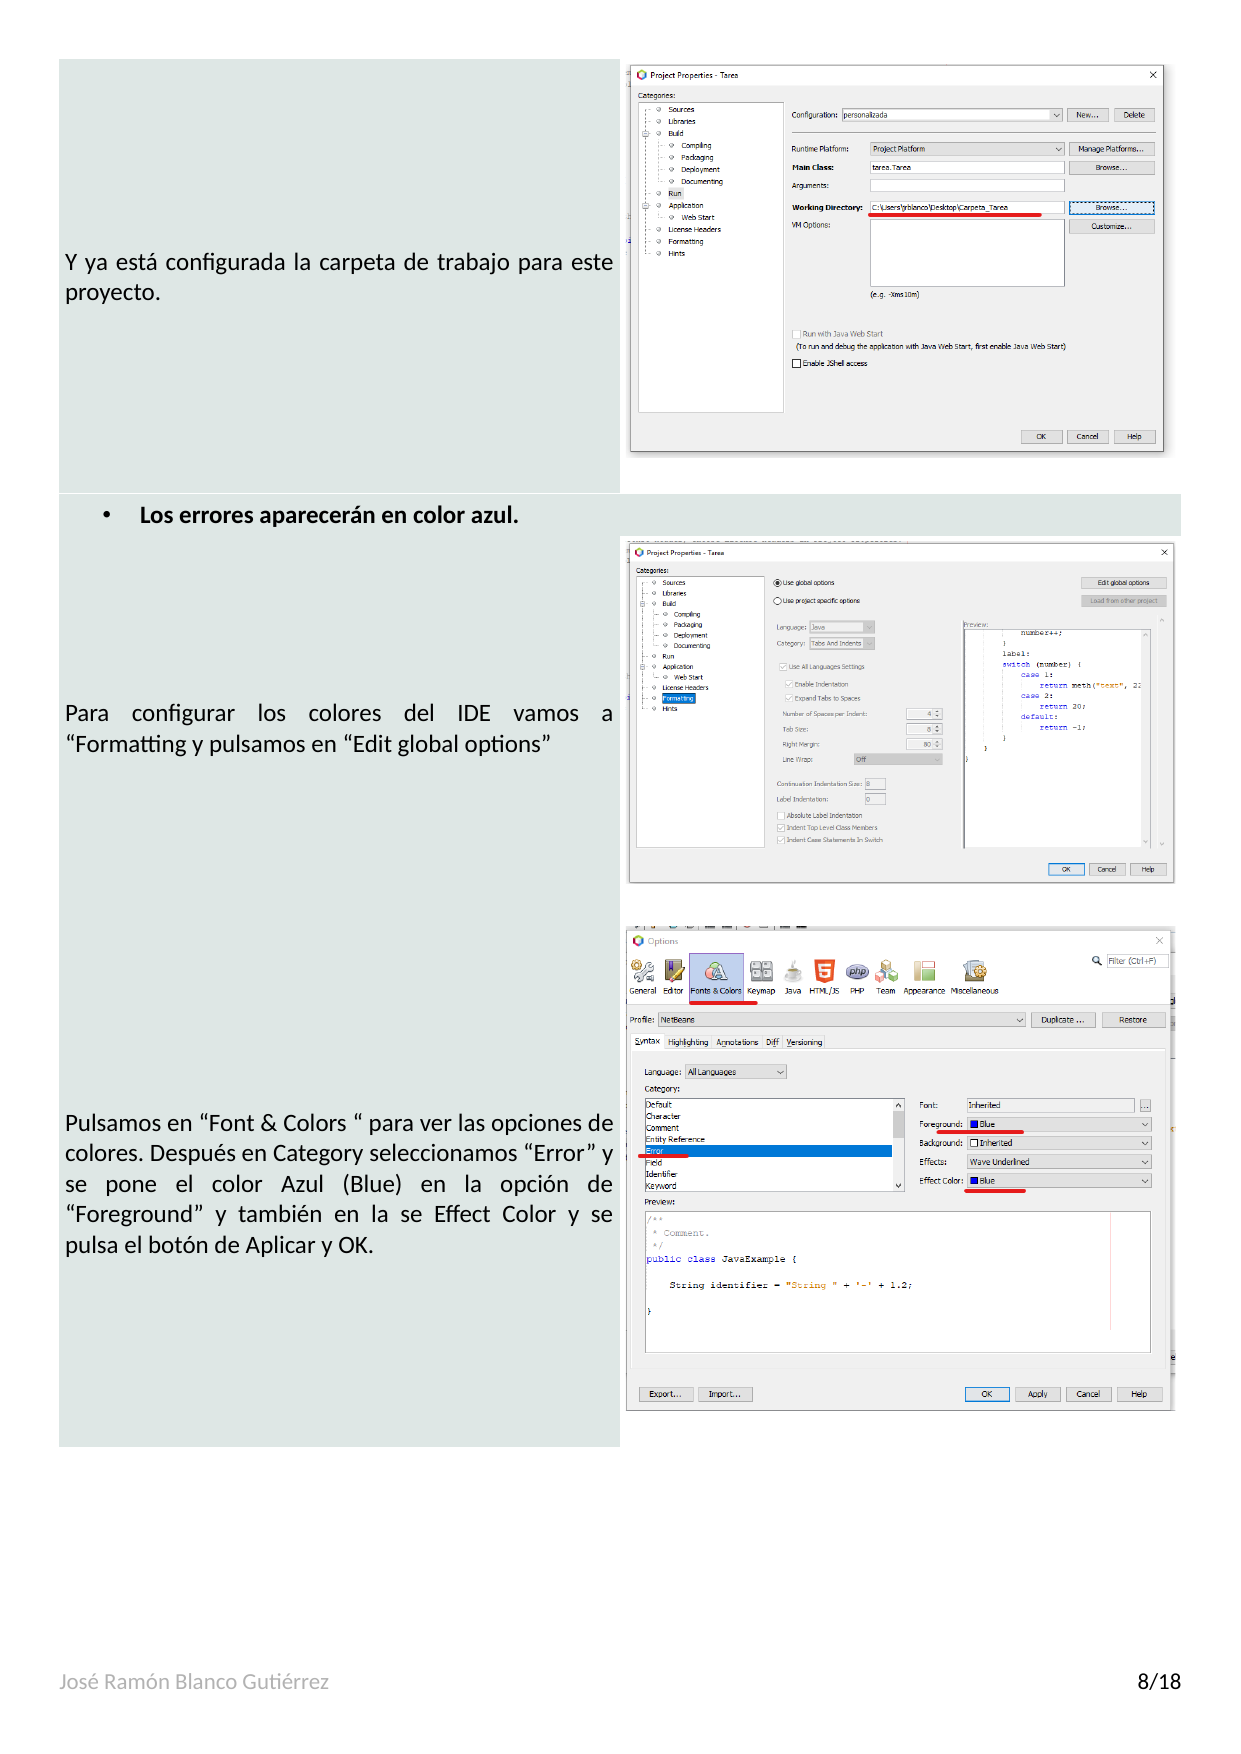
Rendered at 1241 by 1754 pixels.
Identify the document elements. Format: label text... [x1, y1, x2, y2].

picture [625, 541, 1176, 884]
table_cell Pulsamos en “Font & Colors “ para ver las opciones de colores. Después en Category seleccionamos “Error” y se pone el color Azul (Blue) en la opción de “Foreground” y también en la se Effect Color y se pulsa el botón de Aplicar y OK. [59, 920, 620, 1447]
table_cell [620, 59, 1181, 493]
table_cell Los errores aparecerán en color azul. [59, 494, 1181, 536]
picture [625, 64, 1176, 458]
table_cell Para configurar los colores del IDE vamos a “Formatting y pulsamos en “Edit global options” [59, 536, 620, 920]
picture [625, 926, 1176, 1411]
table_cell [620, 536, 1181, 920]
table_cell Y ya está configurada la carpeta de trabajo para este proyecto. [59, 59, 620, 493]
table_cell [620, 920, 1181, 1447]
